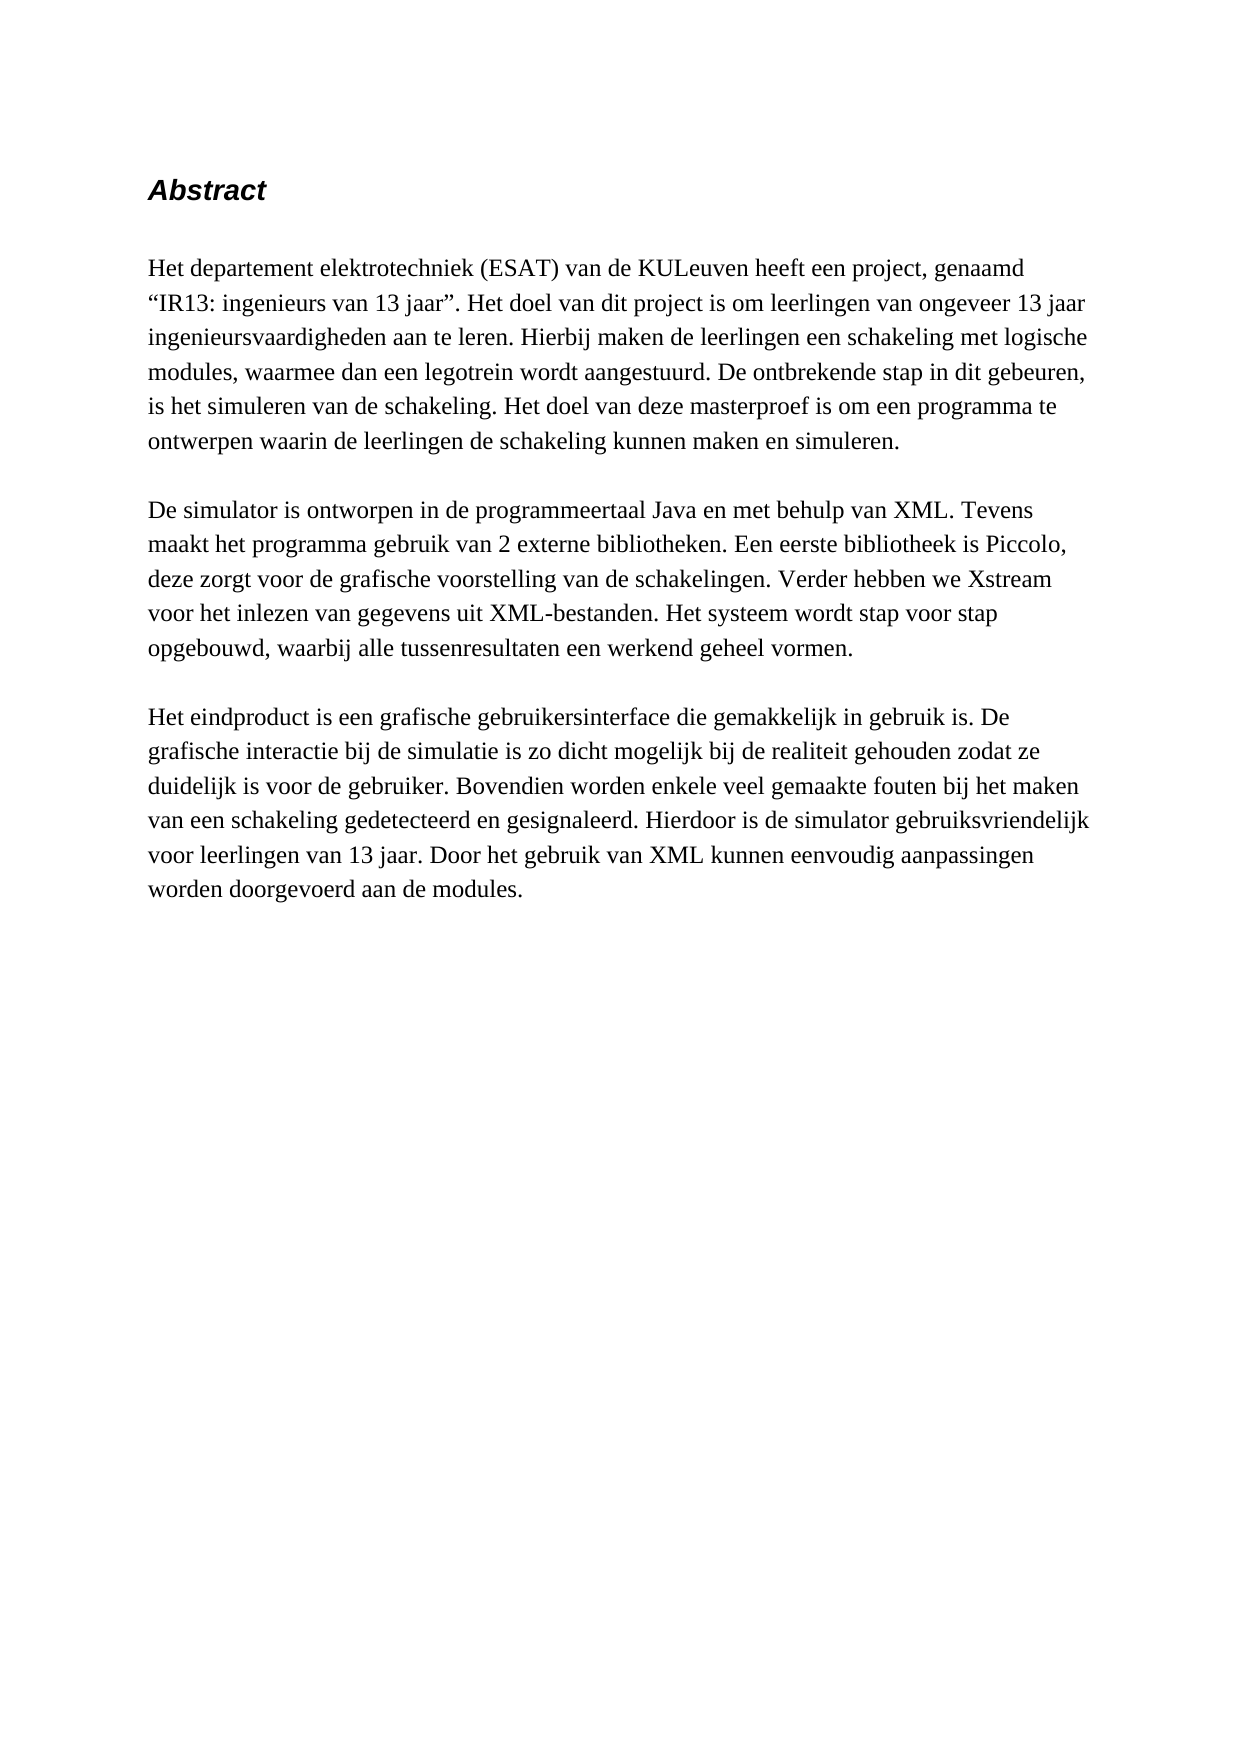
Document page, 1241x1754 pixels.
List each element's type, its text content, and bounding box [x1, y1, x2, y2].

text Het departement elektrotechniek (ESAT) van de KULeuven heeft een project, genaamd “IR13: ingenieurs van 13 jaar”. Het doel van dit project is om leerlingen van ongeveer 13 jaar ingenieursvaardigheden aan te leren. Hierbij maken de leerlingen een schakeling met logische modules, waarmee dan een legotrein wordt aangestuurd. De ontbrekende stap in dit gebeuren, is het simuleren van de schakeling. Het doel van deze masterproef is om een programma te ontwerpen waarin de leerlingen de schakeling kunnen maken en simuleren. [148, 253, 1093, 455]
text De simulator is ontworpen in de programmeertaal Java en met behulp van XML. Tevens maakt het programma gebruik van 2 externe bibliotheken. Een eerste bibliotheek is Piccolo, deze zorgt voor de grafische voorstelling van de schakelingen. Verder hebben we Xstream voor het inlezen van gegevens uit XML-bestanden. Het systeem wordt stap voor stap opgebouwd, waarbij alle tussenresultaten een werkend geheel vormen. [148, 495, 1093, 662]
subtitle Abstract [148, 173, 1093, 206]
text Het eindproduct is een grafische gebruikersinterface die gemakkelijk in gebruik is. De grafische interactie bij de simulatie is zo dicht mogelijk bij de realiteit gehouden zodat ze duidelijk is voor de gebruiker. Bovendien worden enkele veel gemaakte fouten bij het maken van een schakeling gedetecteerd en gesignaleerd. Hierdoor is de simulator gebruiksvriendelijk voor leerlingen van 13 jaar. Door het gebruik van XML kunnen eenvoudig aanpassingen worden doorgevoerd aan de modules. [148, 702, 1093, 903]
